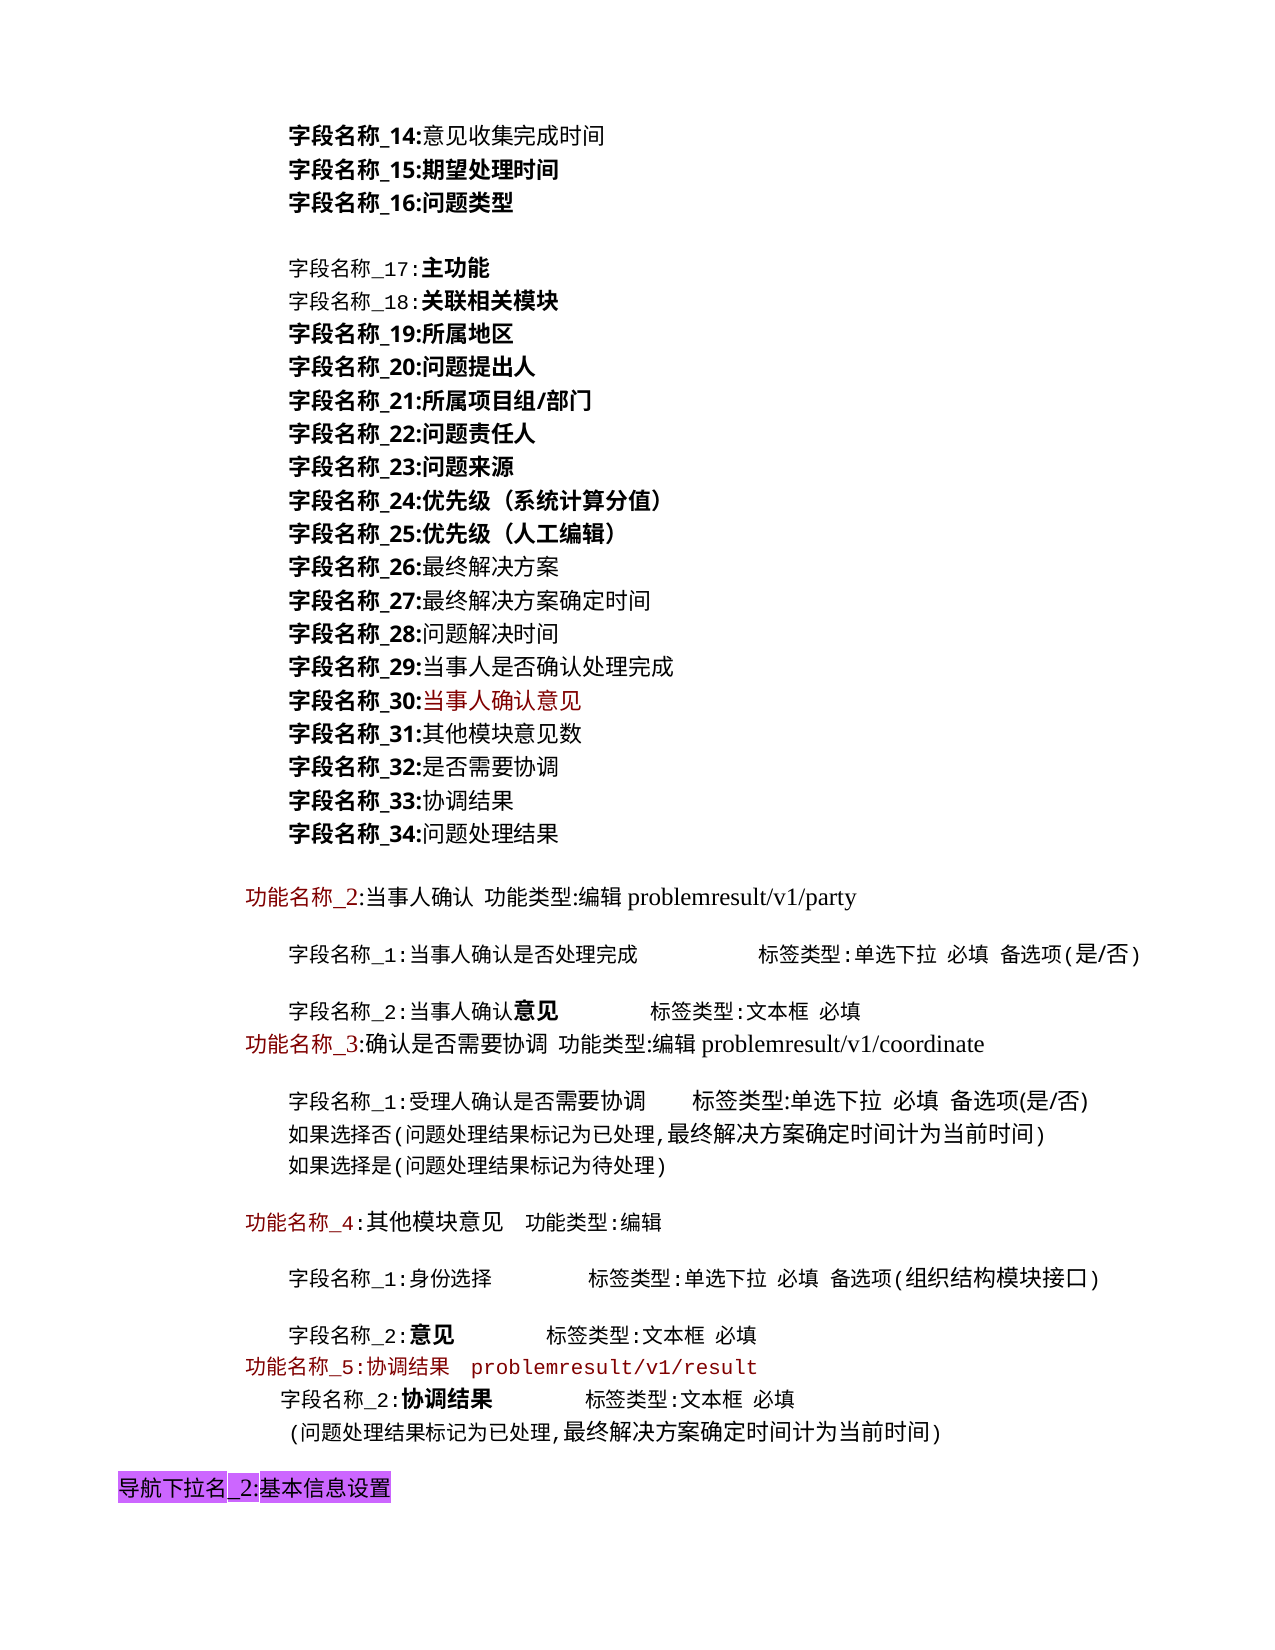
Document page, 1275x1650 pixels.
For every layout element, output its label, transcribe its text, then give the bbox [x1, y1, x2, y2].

text 如果选择否(问题处理结果标记为已处理,最终解决方案确定时间计为当前时间) [118, 1116, 1157, 1149]
text 字段名称_32:是否需要协调 [118, 749, 1157, 782]
text 字段名称_1:受理人确认是否需要协调 标签类型:单选下拉 必填 备选项(是/否) [118, 1083, 1157, 1116]
text 字段名称_30:当事人确认意见 [118, 682, 1157, 716]
text 字段名称_2:当事人确认意见 标签类型:文本框 必填 [118, 993, 1157, 1026]
text 字段名称_16:问题类型 [118, 185, 1157, 218]
text 字段名称_14:意见收集完成时间 [118, 118, 1157, 151]
text 字段名称_20:问题提出人 [118, 349, 1157, 382]
text 字段名称_2:协调结果 标签类型:文本框 必填 [118, 1381, 1157, 1414]
text 字段名称_19:所属地区 [118, 316, 1157, 349]
text 字段名称_21:所属项目组/部门 [118, 382, 1157, 416]
text 字段名称_15:期望处理时间 [118, 151, 1157, 185]
text 字段名称_28:问题解决时间 [118, 616, 1157, 649]
text 字段名称_26:最终解决方案 [118, 549, 1157, 582]
text 字段名称_33:协调结果 [118, 782, 1157, 816]
text 字段名称_17:主功能 [118, 249, 1157, 283]
text 功能名称_2:当事人确认 功能类型:编辑 problemresult/v1/party [118, 880, 1157, 912]
text 字段名称_27:最终解决方案确定时间 [118, 582, 1157, 616]
text 功能名称_4:其他模块意见 功能类型:编辑 [118, 1203, 1157, 1237]
text 功能名称_5:协调结果 problemresult/v1/result [118, 1350, 1157, 1381]
text 功能名称_3:确认是否需要协调 功能类型:编辑 problemresult/v1/coordinate [118, 1026, 1157, 1059]
text (问题处理结果标记为已处理,最终解决方案确定时间计为当前时间) [118, 1414, 1157, 1447]
text 字段名称_31:其他模块意见数 [118, 716, 1157, 749]
text 字段名称_1:当事人确认是否处理完成 标签类型:单选下拉 必填 备选项(是/否) [118, 936, 1157, 969]
text 字段名称_34:问题处理结果 [118, 816, 1157, 849]
text 字段名称_24:优先级（系统计算分值） [118, 482, 1157, 516]
text 字段名称_29:当事人是否确认处理完成 [118, 649, 1157, 682]
text 字段名称_2:意见 标签类型:文本框 必填 [118, 1317, 1157, 1350]
text 如果选择是(问题处理结果标记为待处理) [118, 1149, 1157, 1180]
text 字段名称_1:身份选择 标签类型:单选下拉 必填 备选项(组织结构模块接口) [118, 1260, 1157, 1293]
text 字段名称_25:优先级（人工编辑） [118, 516, 1157, 549]
text 导航下拉名_2:基本信息设置 [118, 1471, 1157, 1503]
text 字段名称_22:问题责任人 [118, 416, 1157, 449]
text 字段名称_23:问题来源 [118, 449, 1157, 482]
text 字段名称_18:关联相关模块 [118, 283, 1157, 316]
